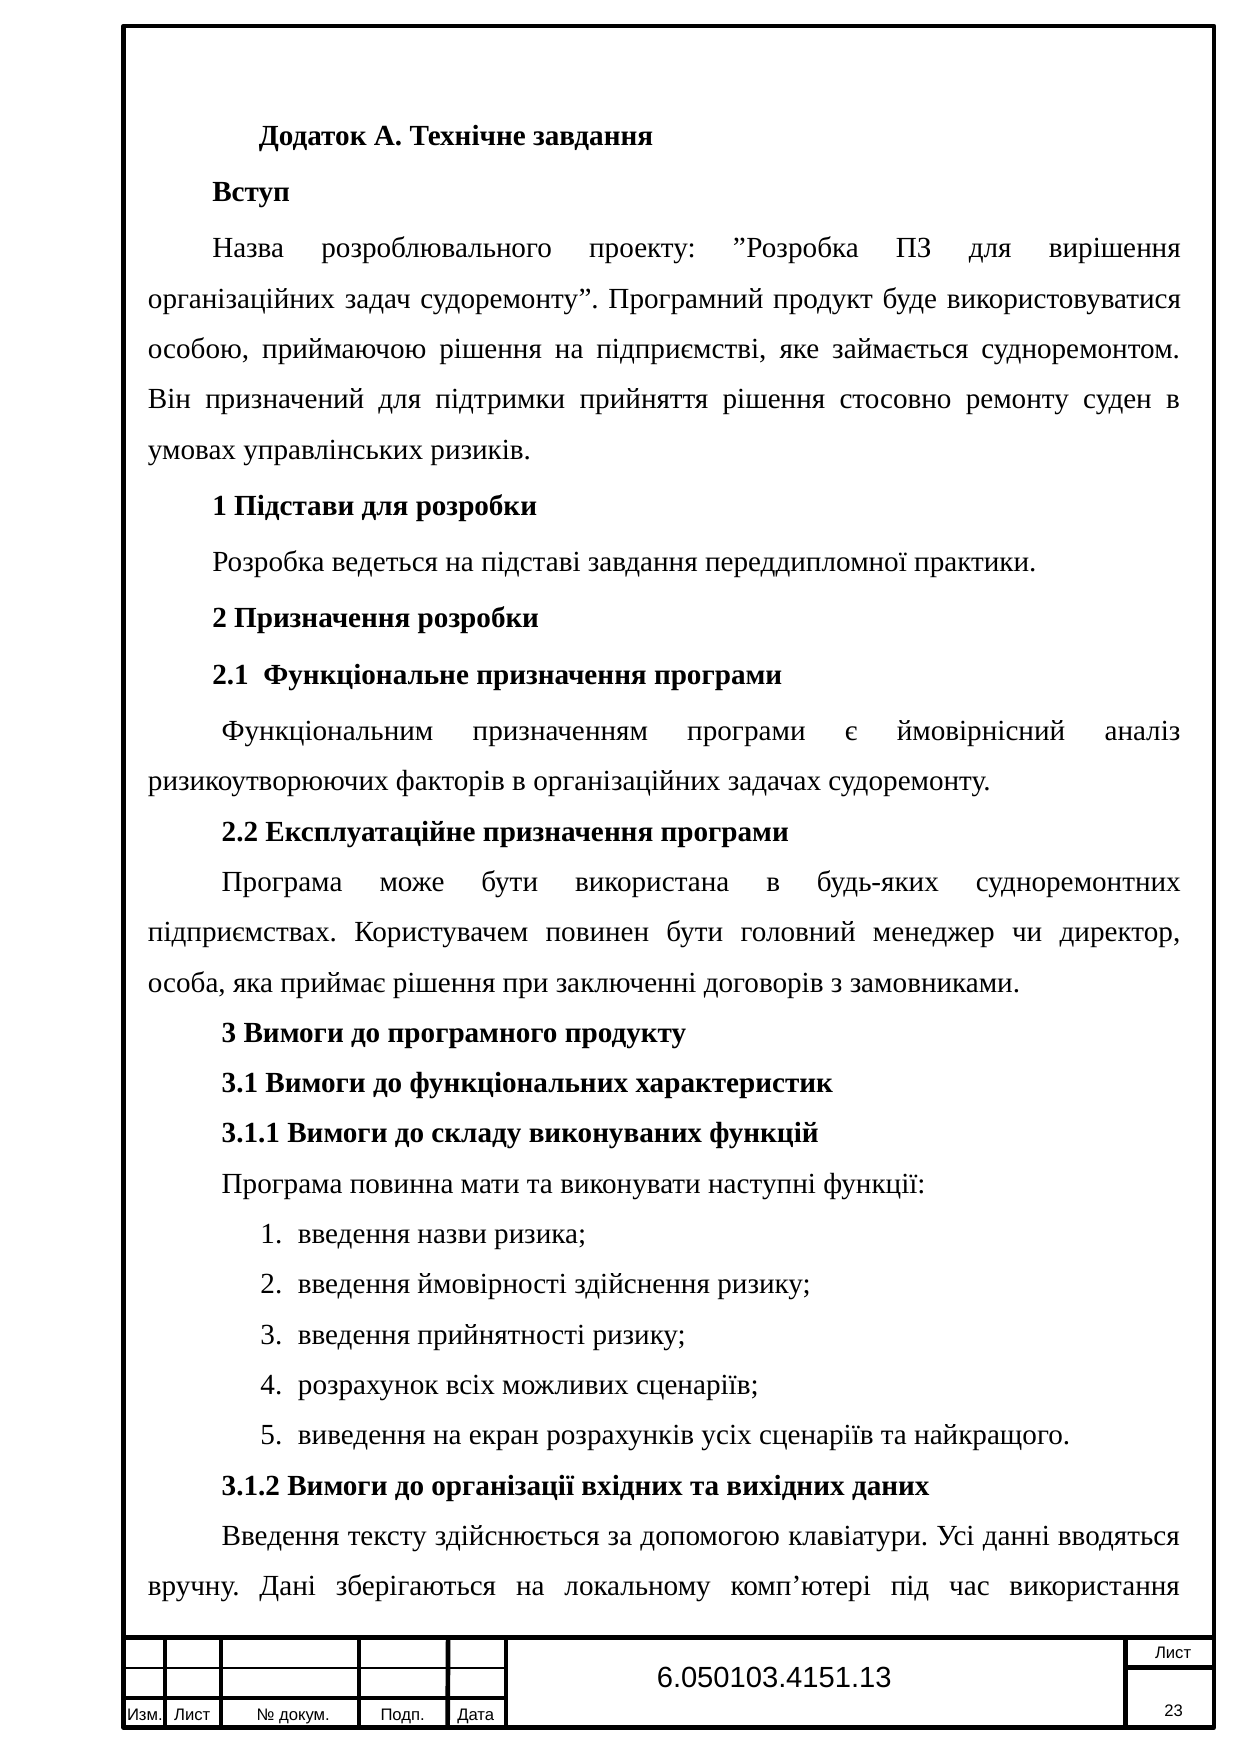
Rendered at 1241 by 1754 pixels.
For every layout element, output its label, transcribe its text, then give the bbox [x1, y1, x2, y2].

text Введення тексту здійснюється за допомогою клавіатури. Усі данні вводяться вручну. Дані зберігаються на локальному комп’ютері під час використання [148, 1518, 1181, 1602]
text 3.1.2 Вимоги до організації вхідних та вихідних даних [148, 1468, 1181, 1501]
text 3.1.1 Вимоги до складу виконуваних функцій [148, 1116, 1181, 1149]
list розрахунок всіх можливих сценаріїв; [260, 1367, 1181, 1401]
text Назва розроблювального проекту: ”Розробка ПЗ для вирішення організаційних задач судоремонту”. Програмний продукт буде використовуватися особою, приймаючою рішення на підприємстві, яке займається судноремонтом. Він призначений для підтримки прийняття рішення стосовно ремонту суден в умовах управлінських ризиків. [148, 231, 1181, 465]
text Додаток А. Технічне завдання [185, 118, 1181, 152]
text Програма повинна мати та виконувати наступні функції: [148, 1166, 1181, 1199]
list введення прийнятності ризику; [260, 1317, 1181, 1350]
list виведення на екран розрахунків усіх сценаріїв та найкращого. [260, 1417, 1181, 1451]
text 2 Призначення розробки [148, 601, 1181, 634]
text 3 Вимоги до програмного продукту [148, 1015, 1181, 1048]
text Розробка ведеться на підставі завдання переддипломної практики. [148, 544, 1181, 578]
text 2.1 Функціональне призначення програми [148, 657, 1181, 690]
text Вступ [148, 174, 1181, 208]
text Програма може бути використана в будь-яких судноремонтних підприємствах. Користувачем повинен бути головний менеджер чи директор, особа, яка приймає рішення при заключенні договорів з замовниками. [148, 864, 1181, 998]
text 3.1 Вимоги до функціональних характеристик [148, 1065, 1181, 1099]
text 1 Підстави для розробки [148, 488, 1181, 522]
text 2.2 Експлуатаційне призначення програми [148, 814, 1181, 847]
text Функціональним призначенням програми є ймовірнісний аналіз ризикоутворюючих факторів в організаційних задачах судоремонту. [148, 713, 1181, 797]
list введення назви ризика; [260, 1216, 1181, 1250]
list введення ймовірності здійснення ризику; [260, 1267, 1181, 1300]
